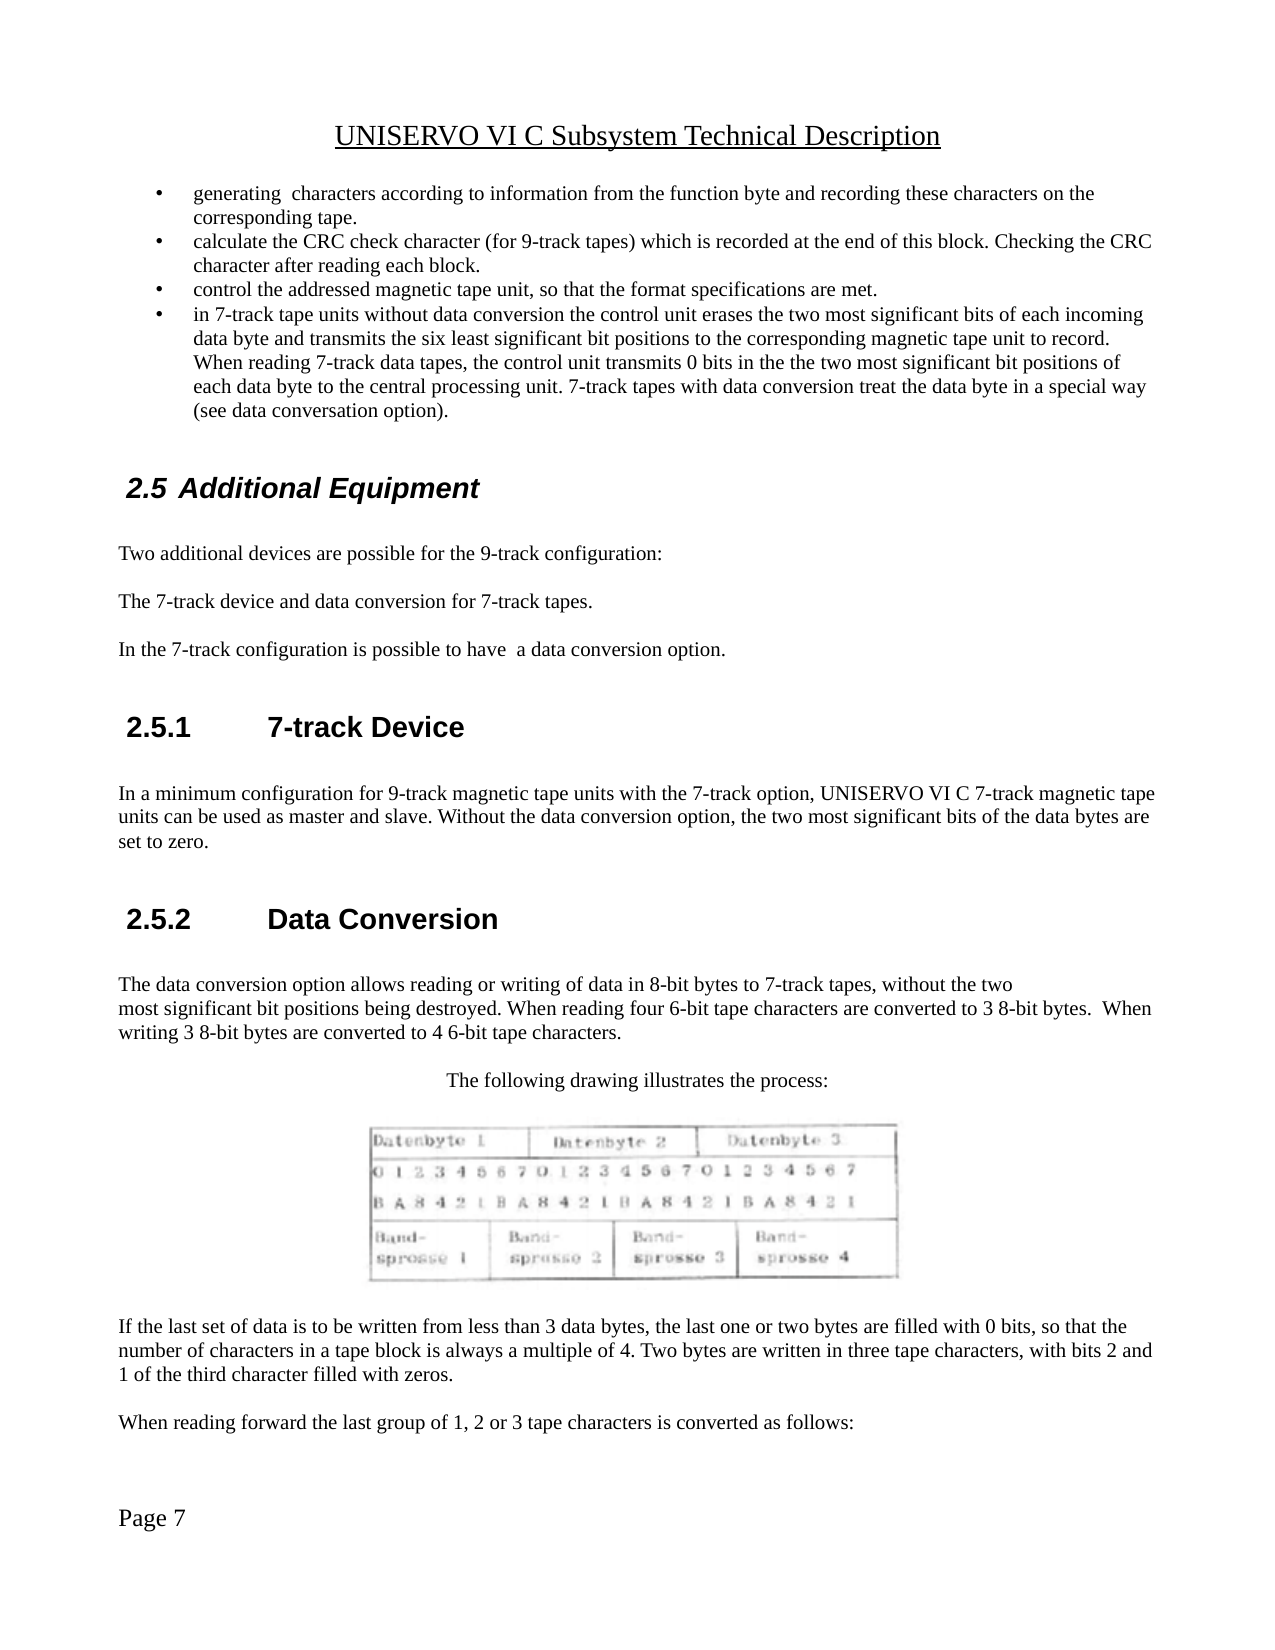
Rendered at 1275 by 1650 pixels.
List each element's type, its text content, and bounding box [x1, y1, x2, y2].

list generating characters according to information from the function byte and recording these characters on the corresponding tape. [156, 181, 1157, 229]
text In the 7-track configuration is possible to have a data conversion option. [118, 637, 1157, 661]
subtitle 7-track Device [118, 710, 1157, 744]
text When reading forward the last group of 1, 2 or 3 tape characters is converted as follows: [118, 1410, 1157, 1434]
text The data conversion option allows reading or writing of data in 8-bit bytes to 7-track tapes, without the two [118, 972, 1157, 996]
list calculate the CRC check character (for 9-track tapes) which is recorded at the end of this block. Checking the CRC character after reading each block. [156, 229, 1157, 277]
text If the last set of data is to be written from less than 3 data bytes, the last one or two bytes are filled with 0 bits, so that the number of characters in a tape block is always a multiple of 4. Two bytes are written in three tape characters, with bits 2 and 1 of the third character filled with zeros. [118, 1314, 1157, 1386]
list control the addressed magnetic tape unit, so that the format specifications are met. [156, 277, 1157, 301]
text The following drawing illustrates the process: [118, 1068, 1157, 1092]
text In a minimum configuration for 9-track magnetic tape units with the 7-track option, UNISERVO VI C 7-track magnetic tape units can be used as master and slave. Without the data conversion option, the two most significant bits of the data bytes are set to zero. [118, 780, 1157, 853]
text The 7-track device and data conversion for 7-track tapes. [118, 589, 1157, 613]
text Two additional devices are possible for the 9-track configuration: [118, 541, 1157, 565]
text most significant bit positions being destroyed. When reading four 6-bit tape characters are converted to 3 8-bit bytes. When writing 3 8-bit bytes are converted to 4 6-bit tape characters. [118, 996, 1157, 1044]
subtitle Additional Equipment [118, 471, 1157, 504]
subtitle Data Conversion [118, 902, 1157, 935]
list in 7-track tape units without data conversion the control unit erases the two most significant bits of each incoming data byte and transmits the six least significant bit positions to the corresponding magnetic tape unit to record. When reading 7-track data tapes, the control unit transmits 0 bits in the the two most significant bit positions of each data byte to the central processing unit. 7-track tapes with data conversion treat the data byte in a special way (see data conversation option). [156, 301, 1157, 422]
